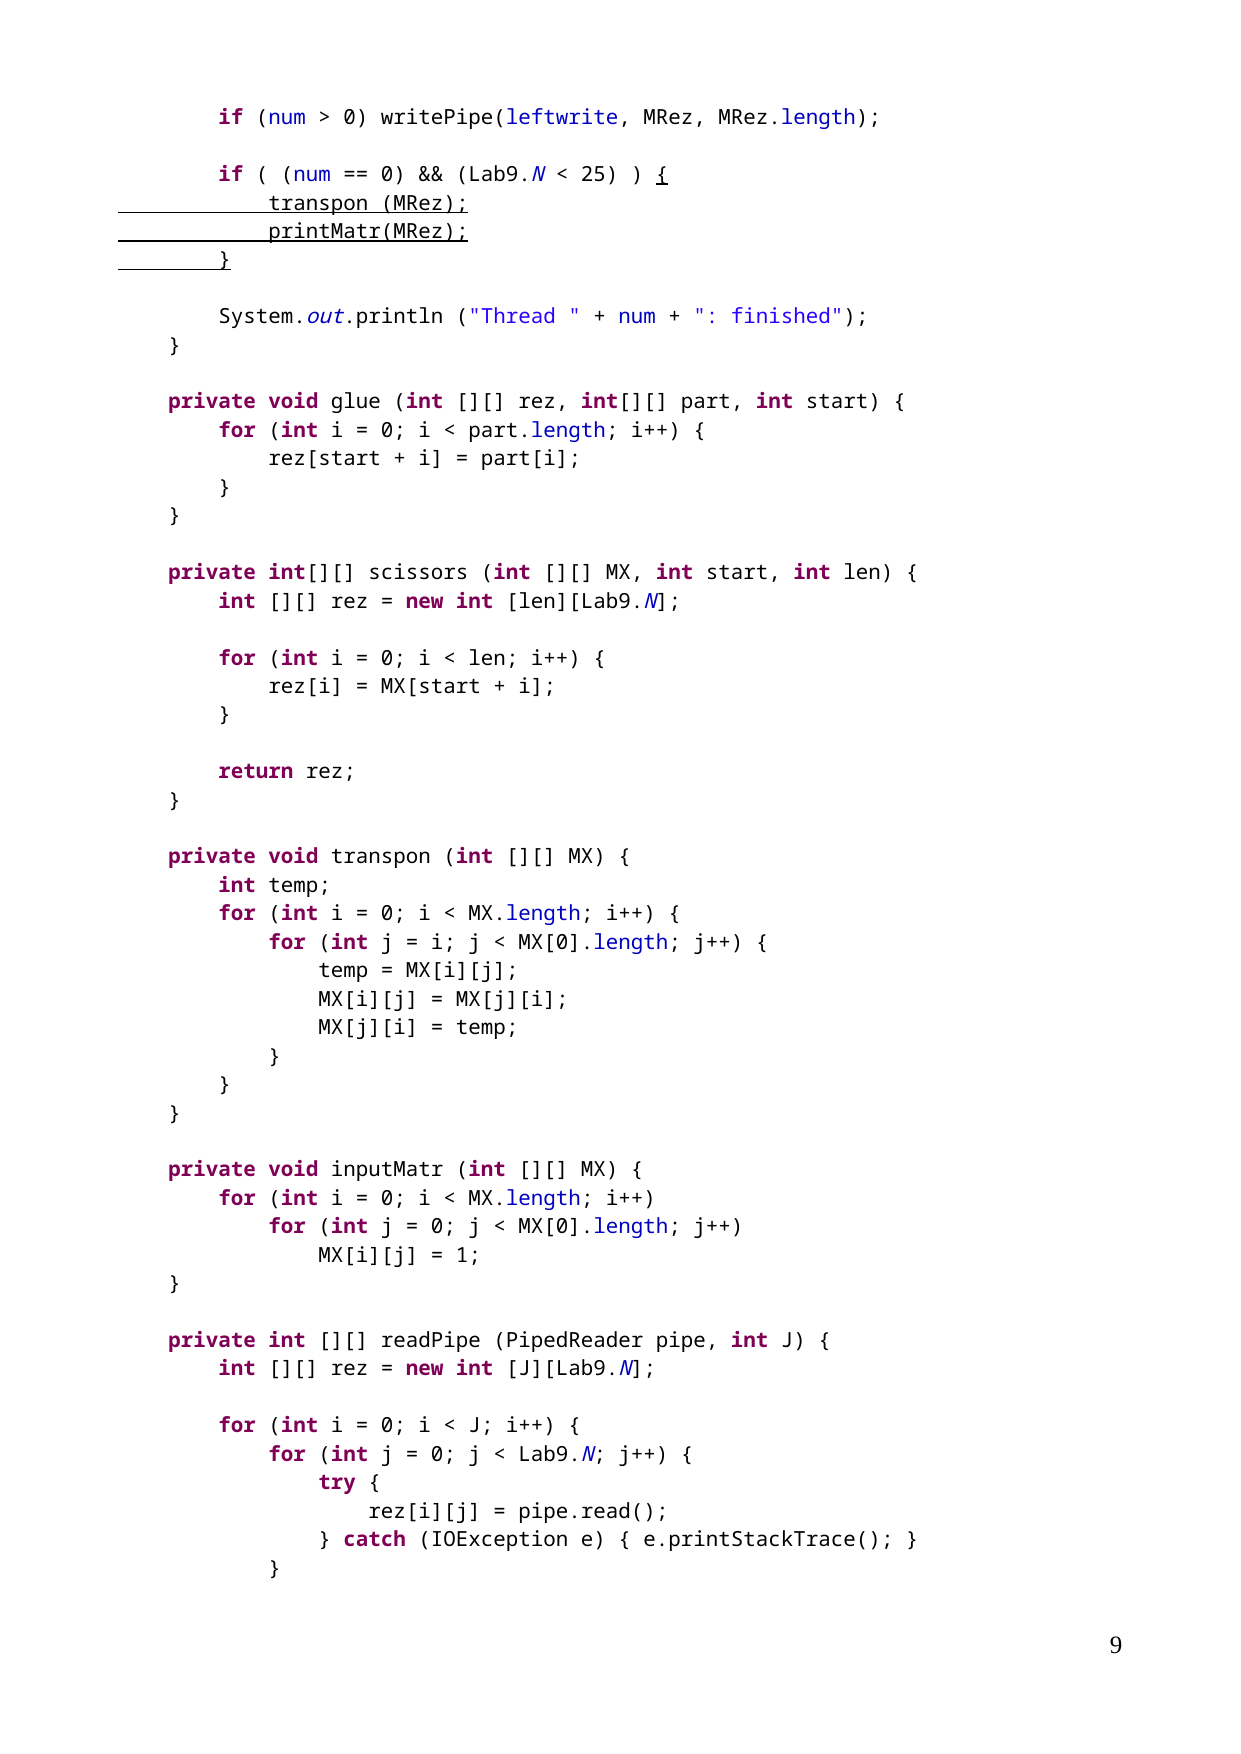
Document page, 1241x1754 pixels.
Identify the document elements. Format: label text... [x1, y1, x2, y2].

text } [118, 1098, 1122, 1126]
text rez[i][j] = pipe.read(); [118, 1496, 1122, 1524]
text private void transpon (int [][] MX) { [118, 842, 1122, 870]
text MX[j][i] = temp; [118, 1012, 1122, 1041]
text for (int i = 0; i < len; i++) { [118, 643, 1122, 671]
text for (int j = i; j < MX[0].length; j++) { [118, 927, 1122, 955]
text MX[i][j] = 1; [118, 1240, 1122, 1268]
text private void glue (int [][] rez, int[][] part, int start) { [118, 387, 1122, 415]
text printMatr(MRez); [118, 216, 1122, 244]
text temp = MX[i][j]; [118, 955, 1122, 984]
text } [118, 699, 1122, 728]
text return rez; [118, 756, 1122, 785]
text } [118, 500, 1122, 529]
text } [118, 1553, 1122, 1581]
text } [118, 785, 1122, 813]
text MX[i][j] = MX[j][i]; [118, 984, 1122, 1012]
text if (num > 0) writePipe(leftwrite, MRez, MRez.length); [118, 102, 1122, 131]
text for (int i = 0; i < J; i++) { [118, 1410, 1122, 1439]
text private void inputMatr (int [][] MX) { [118, 1154, 1122, 1183]
text transpon (MRez); [118, 188, 1122, 216]
text } [118, 1041, 1122, 1069]
text } [118, 1069, 1122, 1098]
text } [118, 330, 1122, 358]
text for (int i = 0; i < MX.length; i++) [118, 1183, 1122, 1211]
text int [][] rez = new int [J][Lab9.N]; [118, 1353, 1122, 1382]
text for (int i = 0; i < part.length; i++) { [118, 415, 1122, 443]
text int temp; [118, 870, 1122, 898]
text } [118, 244, 1122, 273]
text private int[][] scissors (int [][] MX, int start, int len) { [118, 557, 1122, 586]
text int [][] rez = new int [len][Lab9.N]; [118, 586, 1122, 614]
text for (int j = 0; j < MX[0].length; j++) [118, 1211, 1122, 1240]
text for (int j = 0; j < Lab9.N; j++) { [118, 1439, 1122, 1467]
text } [118, 1268, 1122, 1297]
text if ( (num == 0) && (Lab9.N < 25) ) { [118, 159, 1122, 188]
text try { [118, 1467, 1122, 1496]
text for (int i = 0; i < MX.length; i++) { [118, 898, 1122, 927]
text rez[i] = MX[start + i]; [118, 671, 1122, 699]
text System.out.println ("Thread " + num + ": finished"); [118, 301, 1122, 330]
text } [118, 472, 1122, 500]
text private int [][] readPipe (PipedReader pipe, int J) { [118, 1325, 1122, 1353]
text rez[start + i] = part[i]; [118, 443, 1122, 472]
text } catch (IOException e) { e.printStackTrace(); } [118, 1524, 1122, 1553]
